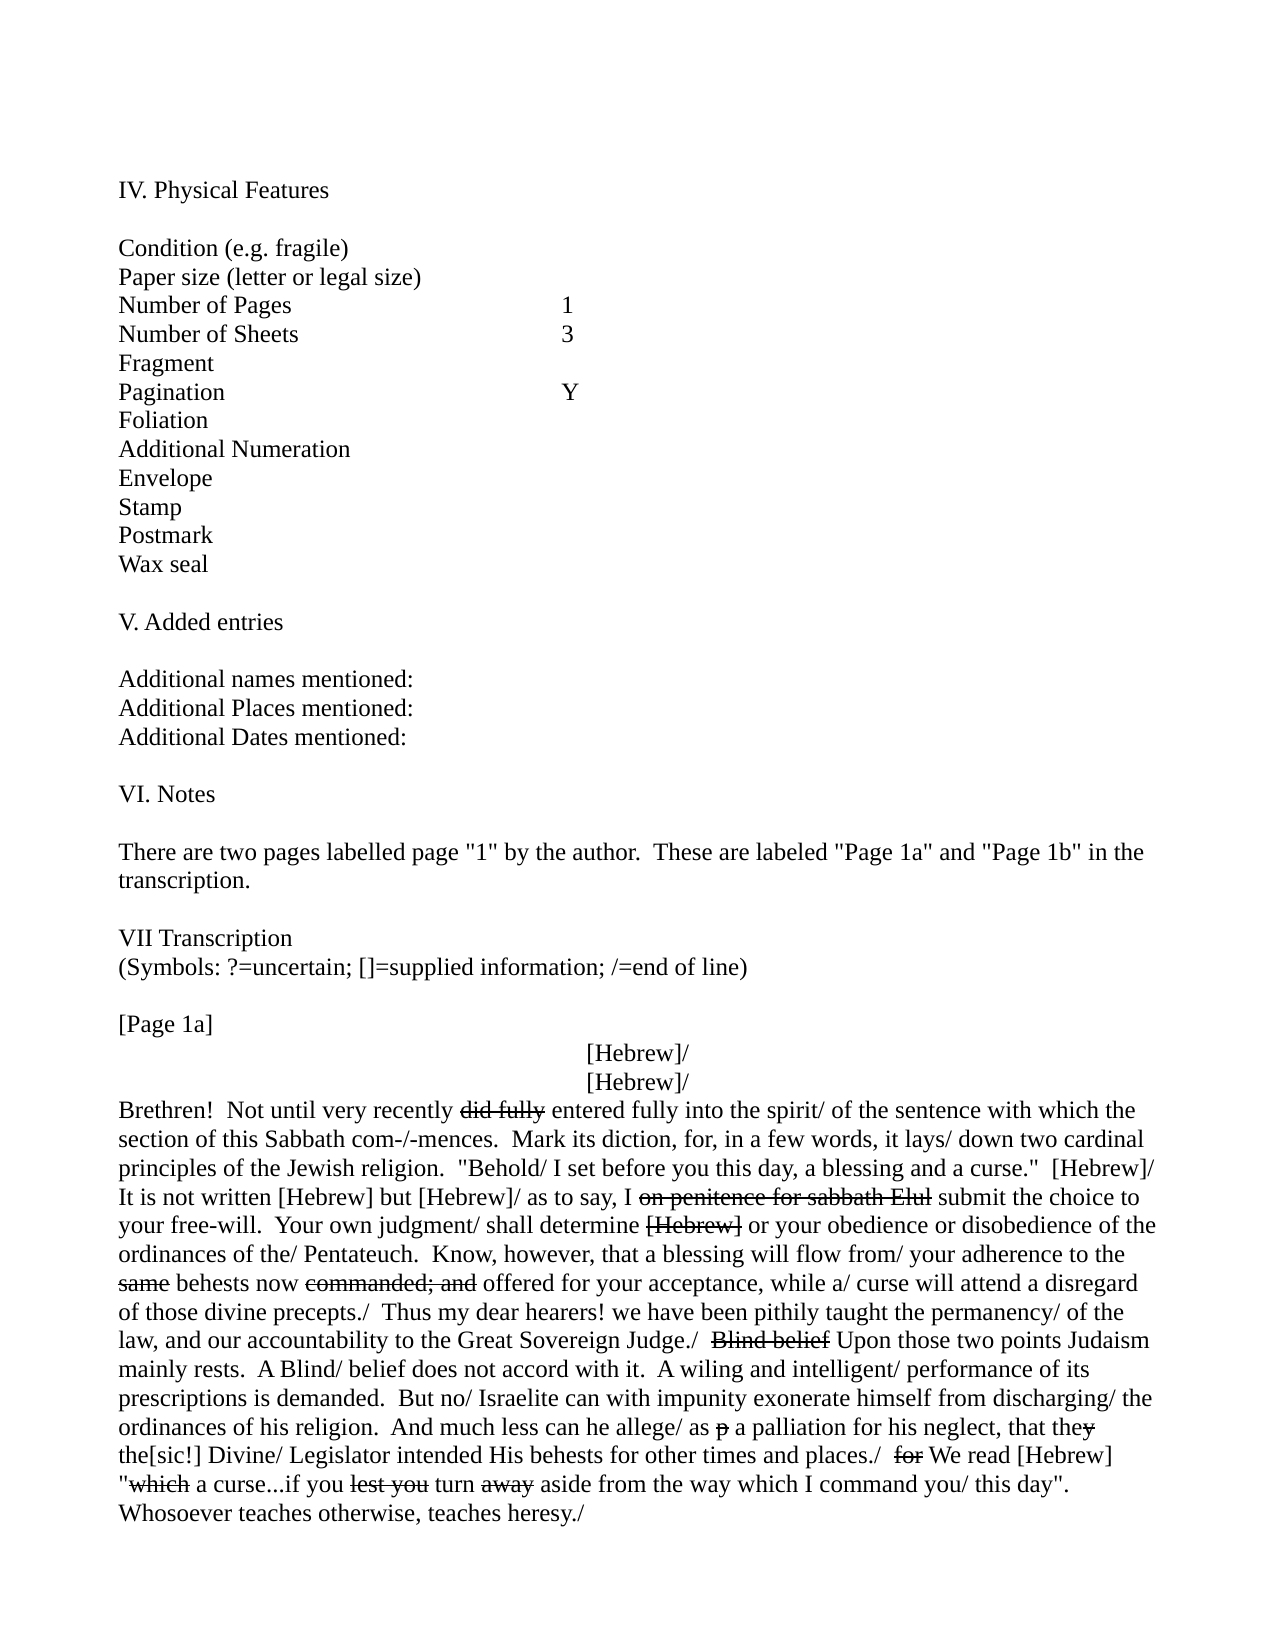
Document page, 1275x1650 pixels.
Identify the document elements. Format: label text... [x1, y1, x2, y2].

text VII Transcription [118, 923, 1157, 952]
text Additional Numeration [118, 434, 1157, 463]
text Stamp [118, 492, 1157, 521]
text [Hebrew]/ [118, 1038, 1157, 1067]
text [Page 1a] [118, 1009, 1157, 1038]
text V. Added entries [118, 607, 1157, 636]
text IV. Physical Features [118, 176, 1157, 204]
text Additional Places mentioned: [118, 693, 1157, 722]
text Foliation [118, 406, 1157, 434]
text Postma rk [118, 521, 1157, 549]
text Pagination Y [118, 377, 1157, 406]
text VI. Notes [118, 779, 1157, 808]
text Wax seal [118, 549, 1157, 578]
text Envelope [118, 463, 1157, 492]
text [Hebrew]/ [118, 1067, 1157, 1096]
text Additional names mentioned: [118, 664, 1157, 693]
text (Symbols: ?=uncertain; []=supplied information; /=end of line) [118, 952, 1157, 981]
text Fragment [118, 348, 1157, 377]
text Number of Sheets 3 [118, 319, 1157, 348]
text There are two pages labelled page "1" by the author. These are labeled "Page 1a" and "Page 1b" in the transcription. [118, 837, 1157, 894]
text Paper size (letter or legal size) [118, 262, 1157, 291]
text Condition (e.g. fragile) [118, 233, 1157, 262]
text Number of Pages 1 [118, 291, 1157, 319]
text Brethren! Not until very recently did fully entered fully into the spirit/ of the sentence with which the section of this Sabbath com-/-mences. Mark its diction, for, in a few words, it lays/ down two cardinal principles of the Jewish religion. "Behold/ I set before you this day, a blessing and a curse." [Hebrew]/ It is not written [Hebrew] but [Hebrew]/ as to say, I on penitence for sabbath Elul submit the choice to your free-will. Your own judgment/ shall determine [Hebrew] or your obedience or disobedience of the ordinances of the/ Pentateuch. Know, however, that a blessing will flow from/ your adherence to the same behests now commanded; and offered for your acceptance, while a/ curse will attend a disregard of those divine precepts./ Thus my dear hearers! we have been pithily taught the permanency/ of the law, and our accountability to the Great Sovereign Judge./ Blind belief Upon those two points Judaism mainly rests. A Blind/ belief does not accord with it. A wiling and intelligent/ performance of its prescriptions is demanded. But no/ Israelite can with impunity exonerate himself from discharging/ the ordinances of his religion. And much less can he allege/ as p a palliation for his neglect, that they the[sic!] Divine/ Legislator intended His behests for other times and places./ for We read [Hebrew] "which a curse...if you lest you turn away aside from the way which I command you/ this day". Whosoever teaches otherwise, teaches heresy./ [118, 1096, 1157, 1527]
text Additional Dates mentioned: [118, 722, 1157, 751]
